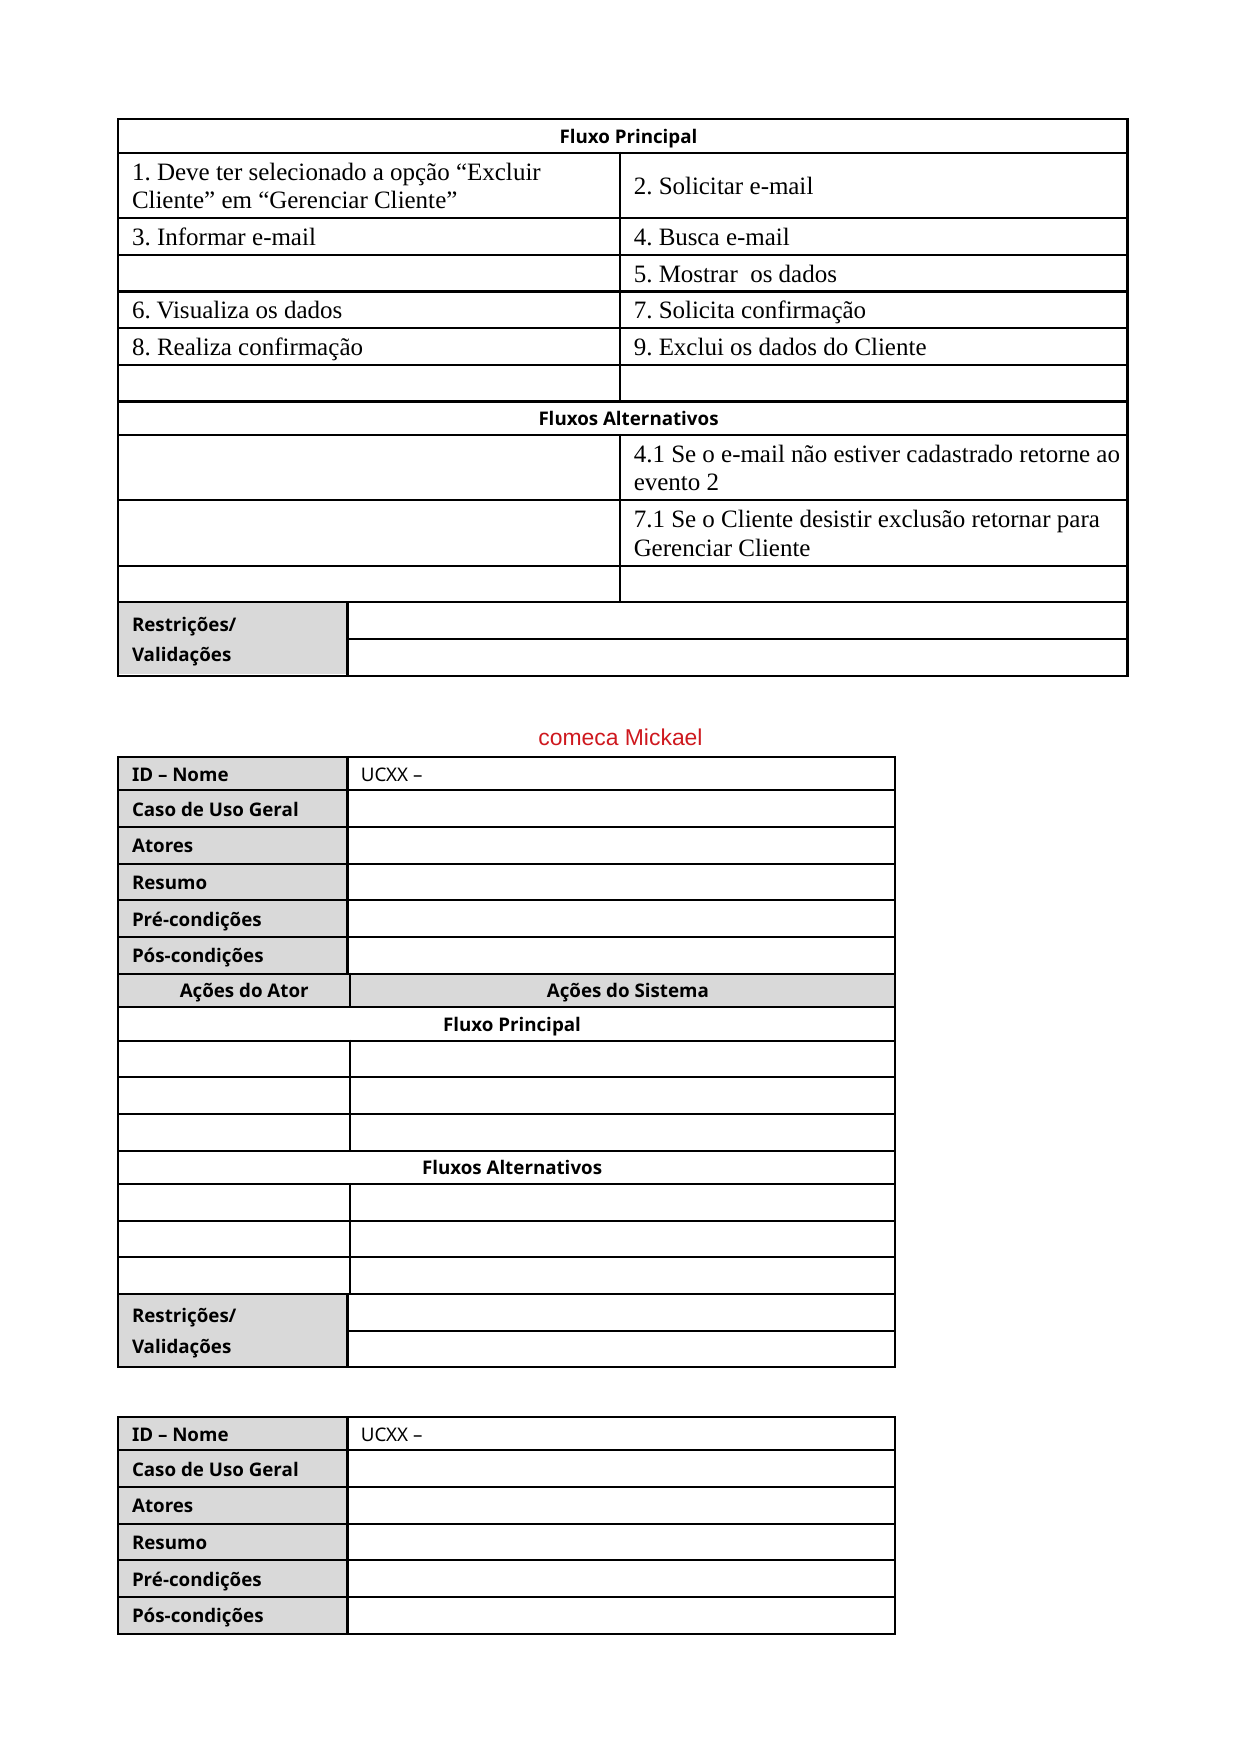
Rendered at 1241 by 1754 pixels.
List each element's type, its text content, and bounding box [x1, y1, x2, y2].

table_cell [349, 1332, 894, 1366]
table_cell Resumo [119, 865, 346, 899]
table_cell [349, 865, 894, 899]
table_cell 9. Exclui os dados do Cliente [621, 329, 1126, 364]
table_cell [351, 1258, 894, 1293]
table_cell Caso de Uso Geral [119, 1451, 346, 1486]
table_cell 7. Solicita confirmação [621, 293, 1126, 327]
table_cell Ações do Sistema [351, 975, 894, 1006]
table_cell [351, 1078, 894, 1113]
table_header ID – Nome [119, 1418, 346, 1449]
table_cell [119, 1078, 349, 1113]
table_cell Restrições/ Validações [119, 1295, 346, 1366]
table_cell 8. Realiza confirmação [119, 329, 619, 364]
table_cell [119, 1042, 349, 1076]
table_cell [621, 366, 1126, 400]
table_cell [621, 567, 1126, 601]
table_cell [351, 1115, 894, 1149]
table_cell 5. Mostrar os dados [621, 256, 1126, 290]
table_cell Pós-condições [119, 938, 346, 973]
table_cell [349, 1451, 894, 1486]
table_cell Pré-condições [119, 901, 346, 936]
table_cell Fluxos Alternativos [119, 1152, 894, 1183]
table_header ID – Nome [119, 758, 346, 789]
table_cell [349, 1598, 894, 1633]
table_cell [351, 1042, 894, 1076]
table_cell Pós-condições [119, 1598, 346, 1633]
table_cell Ações do Ator [119, 975, 349, 1006]
table_cell [119, 1258, 349, 1293]
table_cell [119, 567, 619, 601]
table_cell [119, 501, 619, 564]
table_cell 4.1 Se o e-mail não estiver cadastrado retorne ao evento 2 [621, 436, 1126, 499]
table_cell [119, 366, 619, 400]
table_cell [349, 603, 1126, 638]
table_cell 4. Busca e-mail [621, 219, 1126, 254]
table_cell [119, 1115, 349, 1149]
table_cell [349, 791, 894, 826]
table_cell [119, 256, 619, 290]
table_cell Restrições/ Validações [119, 603, 346, 674]
table_cell [349, 828, 894, 863]
table_cell 6. Visualiza os dados [119, 293, 619, 327]
table_cell 2. Solicitar e-mail [621, 154, 1126, 217]
table_cell Caso de Uso Geral [119, 791, 346, 826]
table_cell [349, 901, 894, 936]
table_header UCXX – [349, 1418, 894, 1449]
table_cell 7.1 Se o Cliente desistir exclusão retornar para Gerenciar Cliente [621, 501, 1126, 564]
table_cell Fluxos Alternativos [119, 403, 1126, 434]
table_cell Atores [119, 828, 346, 863]
table_cell [349, 640, 1126, 674]
text comeca Mickael [118, 724, 1122, 751]
table_cell [119, 436, 619, 499]
table_cell [351, 1185, 894, 1219]
table_cell Resumo [119, 1525, 346, 1559]
table_cell [349, 1295, 894, 1329]
table_cell [119, 1185, 349, 1219]
table_cell [349, 938, 894, 973]
table_cell [349, 1488, 894, 1523]
table_cell [351, 1222, 894, 1256]
table_cell Pré-condições [119, 1561, 346, 1596]
table_cell Fluxo Principal [119, 120, 1126, 152]
table_cell [349, 1561, 894, 1596]
table_cell 3. Informar e-mail [119, 219, 619, 254]
table_cell [119, 1222, 349, 1256]
table_cell [349, 1525, 894, 1559]
table_cell Fluxo Principal [119, 1008, 894, 1039]
table_header UCXX – [349, 758, 894, 789]
table_cell 1. Deve ter selecionado a opção “Excluir Cliente” em “Gerenciar Cliente” [119, 154, 619, 217]
table_cell Atores [119, 1488, 346, 1523]
